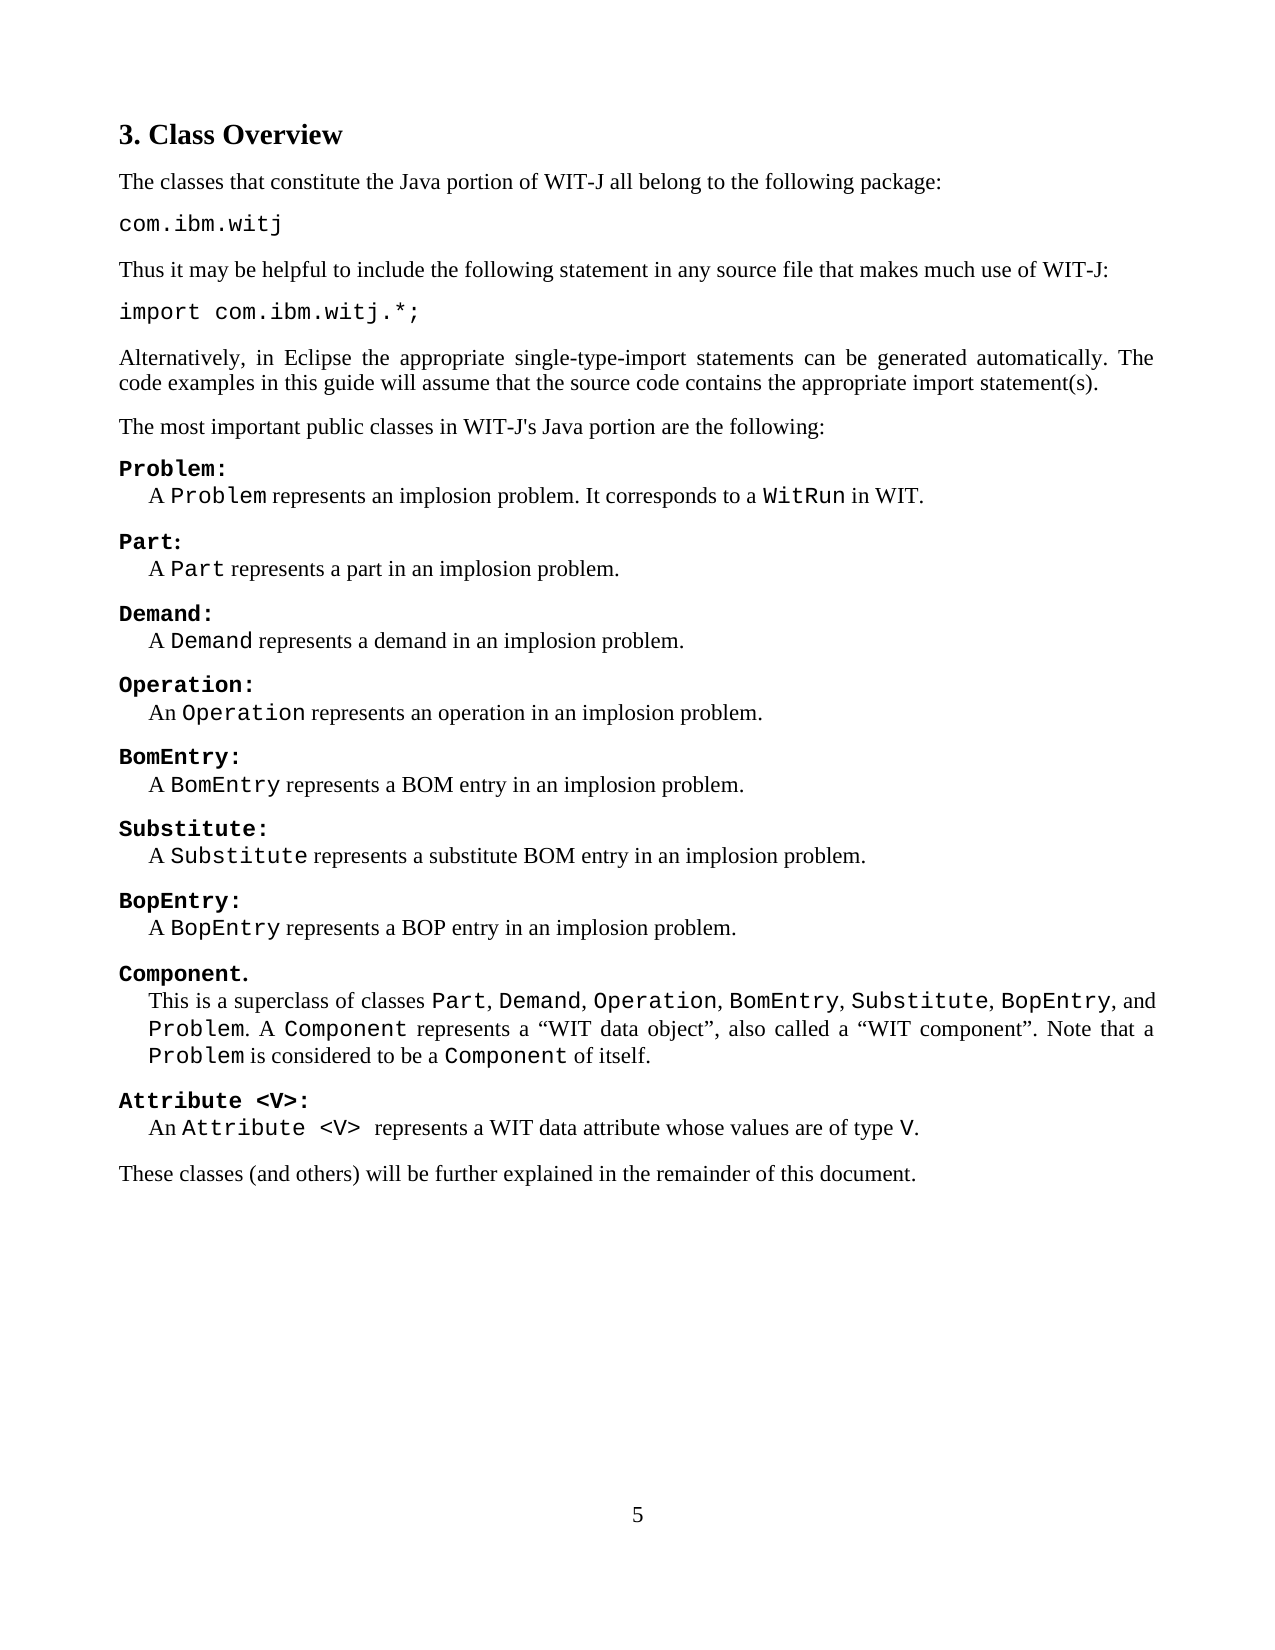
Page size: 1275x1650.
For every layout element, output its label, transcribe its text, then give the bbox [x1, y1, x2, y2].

text A Demand represents a demand in an implosion problem. [148, 628, 1156, 656]
text import com.ibm.witj.*; [118, 300, 1156, 326]
text A BopEntry represents a BOP entry in an implosion problem. [148, 915, 1156, 943]
text A Part represents a part in an implosion problem. [148, 556, 1156, 584]
text An Attribute <V> represents a WIT data attribute whose values are of type V. [148, 1115, 1156, 1142]
subtitle Class Overview [118, 118, 1156, 151]
text Alternatively, in Eclipse the appropriate single-type-import statements can be generated automatically. The code examples in this guide will assume that the source code contains the appropriate import statement(s). [118, 344, 1156, 396]
text The classes that constitute the Java portion of WIT-J all belong to the following package: [118, 169, 1156, 194]
text A Problem represents an implosion problem. It corresponds to a WitRun in WIT. [148, 483, 1156, 511]
text These classes (and others) will be further explained in the remainder of this document. [118, 1161, 1156, 1186]
text Operation: [118, 674, 1156, 700]
text Component. [118, 961, 1156, 988]
text The most important public classes in WIT-J's Java portion are the following: [118, 413, 1156, 439]
text Part: [118, 529, 1156, 556]
text Problem: [118, 457, 1156, 483]
text Substitute: [118, 817, 1156, 843]
text A BomEntry represents a BOM entry in an implosion problem. [148, 772, 1156, 799]
text BomEntry: [118, 745, 1156, 772]
text A Substitute represents a substitute BOM entry in an implosion problem. [148, 843, 1156, 871]
text com.ibm.witj [118, 212, 1156, 239]
text Thus it may be helpful to include the following statement in any source file that makes much use of WIT-J: [118, 257, 1156, 282]
text An Operation represents an operation in an implosion problem. [148, 700, 1156, 727]
text This is a superclass of classes Part, Demand, Operation, BomEntry, Substitute, BopEntry, and Problem. A Component represents a “WIT data object”, also called a “WIT component”. Note that a Problem is considered to be a Component of itself. [148, 988, 1156, 1071]
text Attribute <V>: [118, 1089, 1156, 1115]
text BopEntry: [118, 889, 1156, 915]
text Demand: [118, 602, 1156, 628]
